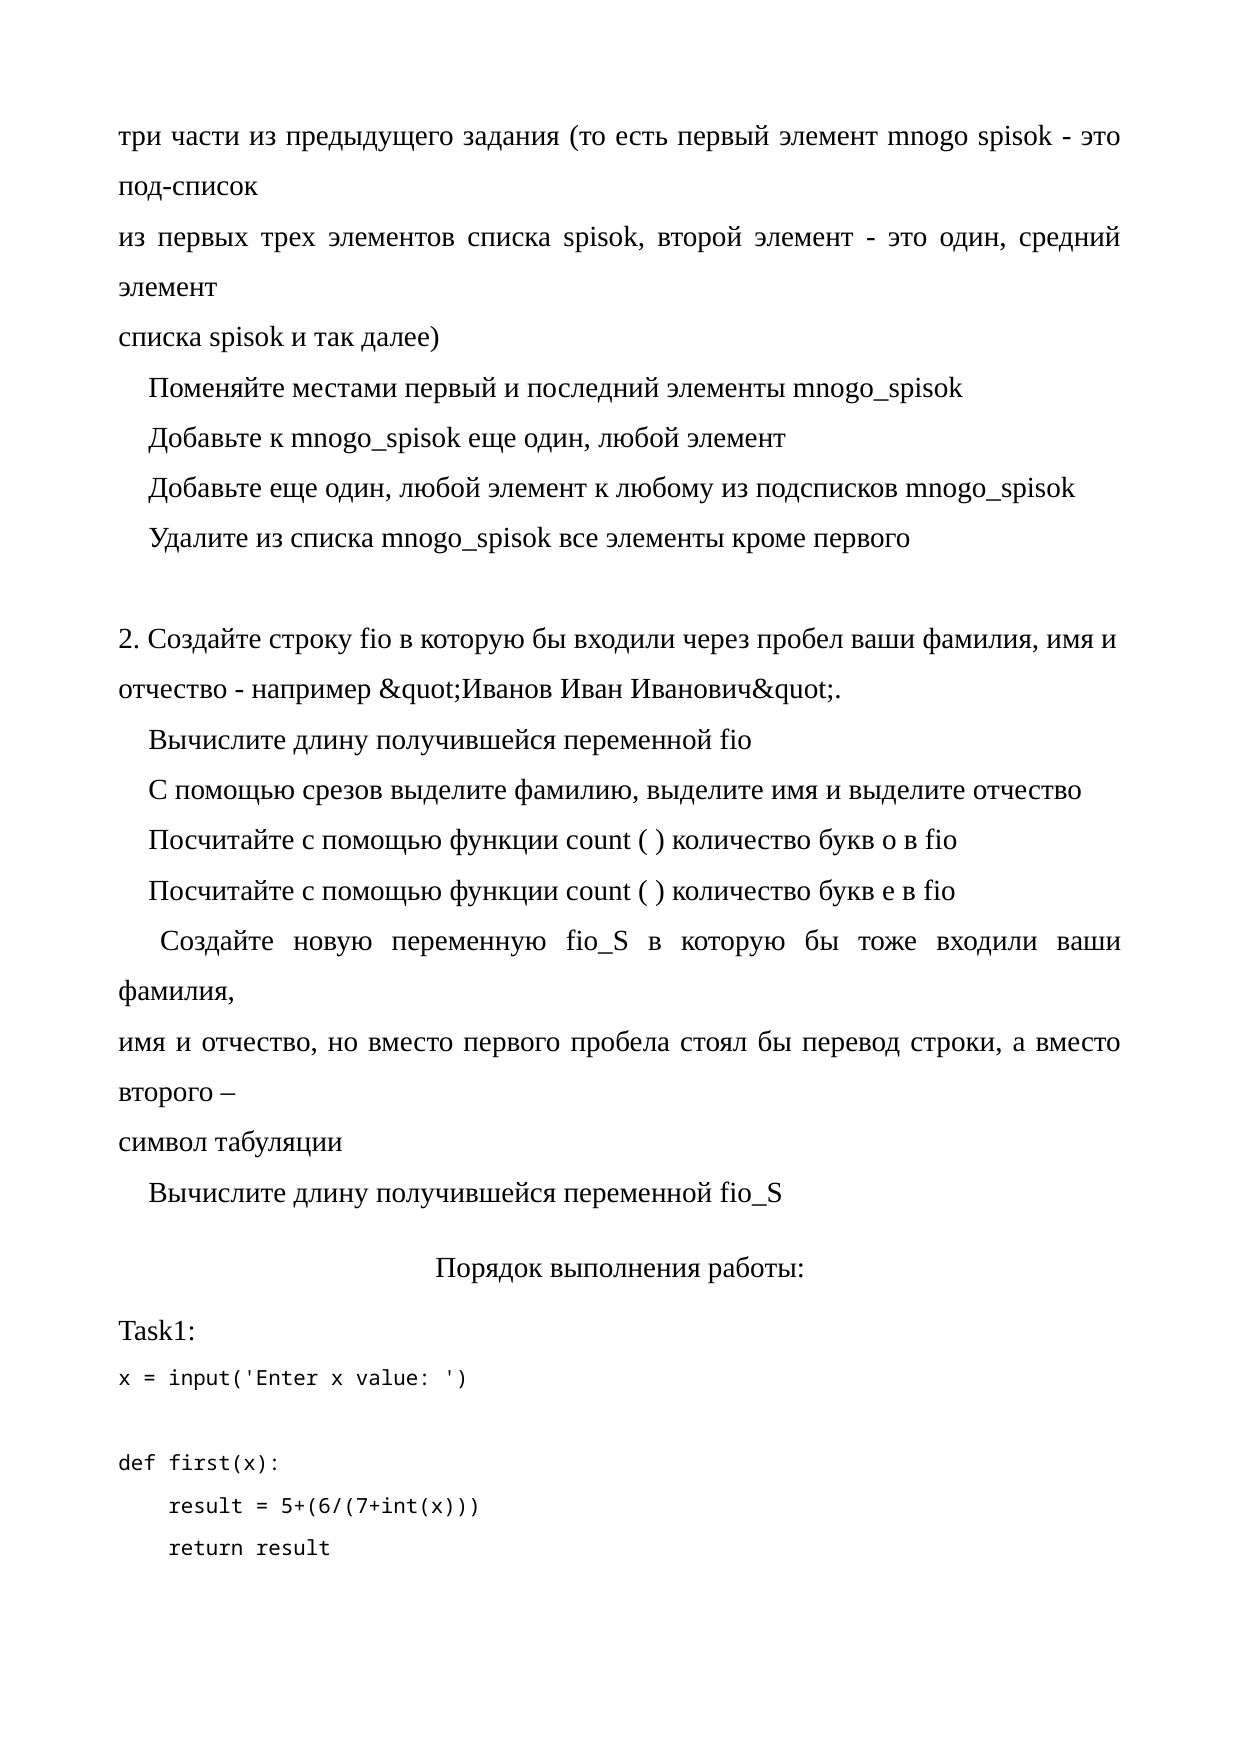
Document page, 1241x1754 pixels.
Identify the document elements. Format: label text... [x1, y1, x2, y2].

text имя и отчество, но вместо первого пробела стоял бы перевод строки, а вместо второго – [118, 1024, 1122, 1108]
subtitle Порядок выполнения работы: [118, 1250, 1122, 1283]
text  Посчитайте с помощью функции count ( ) количество букв o в fio [118, 822, 1122, 856]
text 2. Создайте строку fio в которую бы входили через пробел ваши фамилия, имя и [118, 621, 1122, 655]
text  Создайте новую переменную fio_S в которую бы тоже входили ваши фамилия, [118, 923, 1122, 1007]
text три части из предыдущего задания (то есть первый элемент mnogo spisok - это под-список [118, 118, 1122, 202]
text  Вычислите длину получившейся переменной fio_S [118, 1175, 1122, 1208]
text Task1: [118, 1313, 1122, 1346]
text  Вычислите длину получившейся переменной fio [118, 722, 1122, 755]
text  Удалите из списка mnogo_spisok все элементы кроме первого [118, 521, 1122, 554]
text result = 5+(6/(7+int(x))) [118, 1491, 1122, 1519]
text  Добавьте к mnogo_spisok еще один, любой элемент [118, 420, 1122, 453]
text  С помощью срезов выделите фамилию, выделите имя и выделите отчество [118, 772, 1122, 806]
text def first(x): [118, 1448, 1122, 1477]
text  Поменяйте местами первый и последний элементы mnogo_spisok [118, 370, 1122, 403]
text из первых трех элементов списка spisok, второй элемент - это один, средний элемент [118, 219, 1122, 303]
text символ табуляции [118, 1124, 1122, 1158]
text списка spisok и так далее) [118, 319, 1122, 353]
text  Посчитайте с помощью функции count ( ) количество букв е в fio [118, 873, 1122, 906]
text return result [118, 1533, 1122, 1562]
text x = input('Enter x value: ') [118, 1363, 1122, 1392]
text отчество - например &quot;Иванов Иван Иванович&quot;. [118, 672, 1122, 705]
text  Добавьте еще один, любой элемент к любому из подсписков mnogo_spisok [118, 470, 1122, 504]
